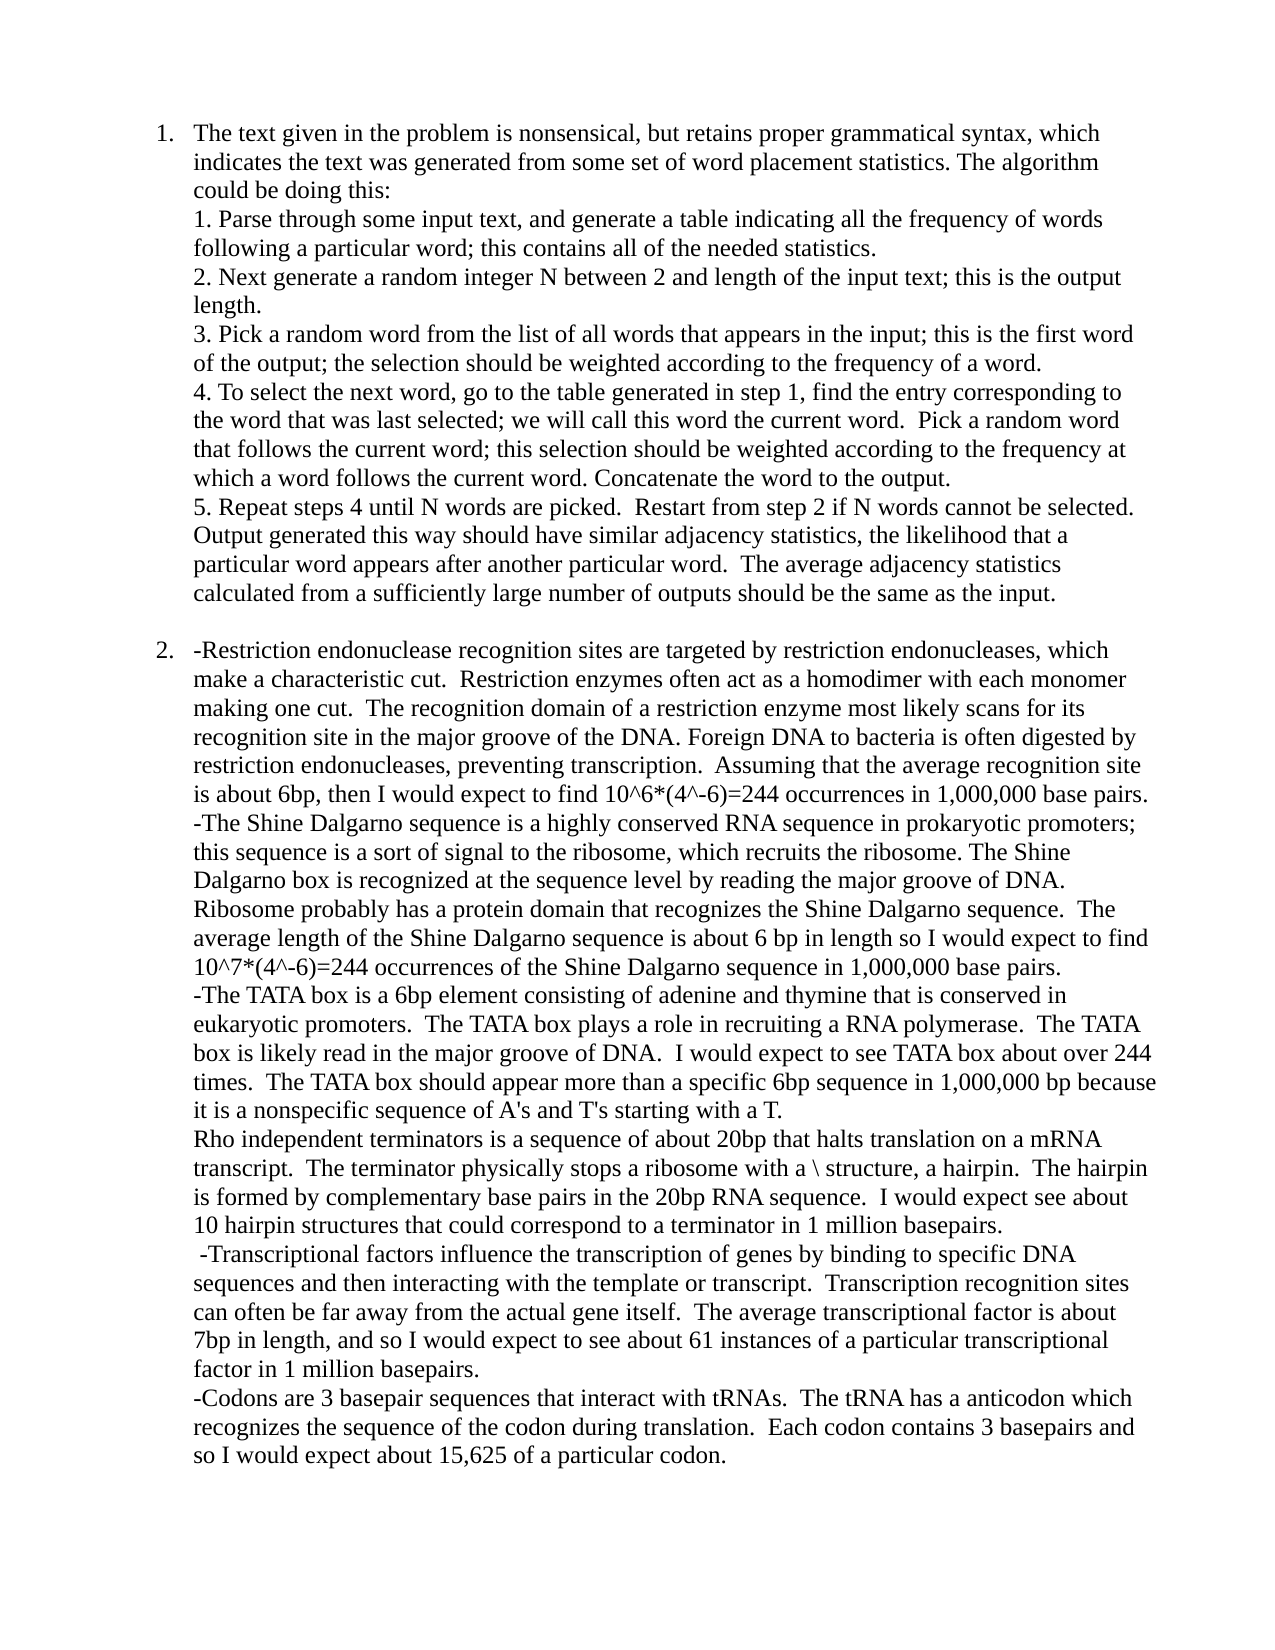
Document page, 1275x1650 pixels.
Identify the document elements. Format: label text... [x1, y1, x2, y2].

list The text given in the problem is nonsensical, but retains proper grammatical syntax, which indicates the text was generated from some set of word placement statistics. The algorithm could be doing this: [156, 118, 1157, 204]
list -Transcriptional factors influence the transcription of genes by binding to specific DNA sequences and then interacting with the template or transcript. Transcription recognition sites can often be far away from the actual gene itself. The average transcriptional factor is about 7bp in length, and so I would expect to see about 61 instances of a particular transcriptional factor in 1 million basepairs. [156, 1239, 1157, 1383]
list 2. Next generate a random integer N between 2 and length of the input text; this is the output length. [156, 262, 1157, 319]
list 3. Pick a random word from the list of all words that appears in the input; this is the first word of the output; the selection should be weighted according to the frequency of a word. [156, 319, 1157, 377]
list -The TATA box is a 6bp element consisting of adenine and thymine that is conserved in eukaryotic promoters. The TATA box plays a role in recruiting a RNA polymerase. The TATA box is likely read in the major groove of DNA. I would expect to see TATA box about over 244 times. The TATA box should appear more than a specific 6bp sequence in 1,000,000 bp because it is a nonspecific sequence of A's and T's starting with a T. [156, 981, 1157, 1124]
list 4. To select the next word, go to the table generated in step 1, find the entry corresponding to the word that was last selected; we will call this word the current word. Pick a random word that follows the current word; this selection should be weighted according to the frequency at which a word follows the current word. Concatenate the word to the output. [156, 377, 1157, 492]
list -Codons are 3 basepair sequences that interact with tRNAs. The tRNA has a anticodon which recognizes the sequence of the codon during translation. Each codon contains 3 basepairs and so I would expect about 15,625 of a particular codon. [156, 1383, 1157, 1469]
list Output generated this way should have similar adjacency statistics, the likelihood that a particular word appears after another particular word. The average adjacency statistics calculated from a sufficiently large number of outputs should be the same as the input. [156, 521, 1157, 607]
list 5. Repeat steps 4 until N words are picked. Restart from step 2 if N words cannot be selected. [156, 492, 1157, 521]
list -Restriction endonuclease recognition sites are targeted by restriction endonucleases, which make a characteristic cut. Restriction enzymes often act as a homodimer with each monomer making one cut. The recognition domain of a restriction enzyme most likely scans for its recognition site in the major groove of the DNA. Foreign DNA to bacteria is often digested by restriction endonucleases, preventing transcription. Assuming that the average recognition site is about 6bp, then I would expect to find 10^6*(4^-6)=244 occurrences in 1,000,000 base pairs. [156, 636, 1157, 808]
list -The Shine Dalgarno sequence is a highly conserved RNA sequence in prokaryotic promoters; this sequence is a sort of signal to the ribosome, which recruits the ribosome. The Shine Dalgarno box is recognized at the sequence level by reading the major groove of DNA. Ribosome probably has a protein domain that recognizes the Shine Dalgarno sequence. The average length of the Shine Dalgarno sequence is about 6 bp in length so I would expect to find 10^7*(4^-6)=244 occurrences of the Shine Dalgarno sequence in 1,000,000 base pairs. [156, 808, 1157, 981]
list Rho independent terminators is a sequence of about 20bp that halts translation on a mRNA transcript. The terminator physically stops a ribosome with a \ structure, a hairpin. The hairpin is formed by complementary base pairs in the 20bp RNA sequence. I would expect see about 10 hairpin structures that could correspond to a terminator in 1 million basepairs. [156, 1124, 1157, 1239]
list 1. Parse through some input text, and generate a table indicating all the frequency of words following a particular word; this contains all of the needed statistics. [156, 204, 1157, 262]
